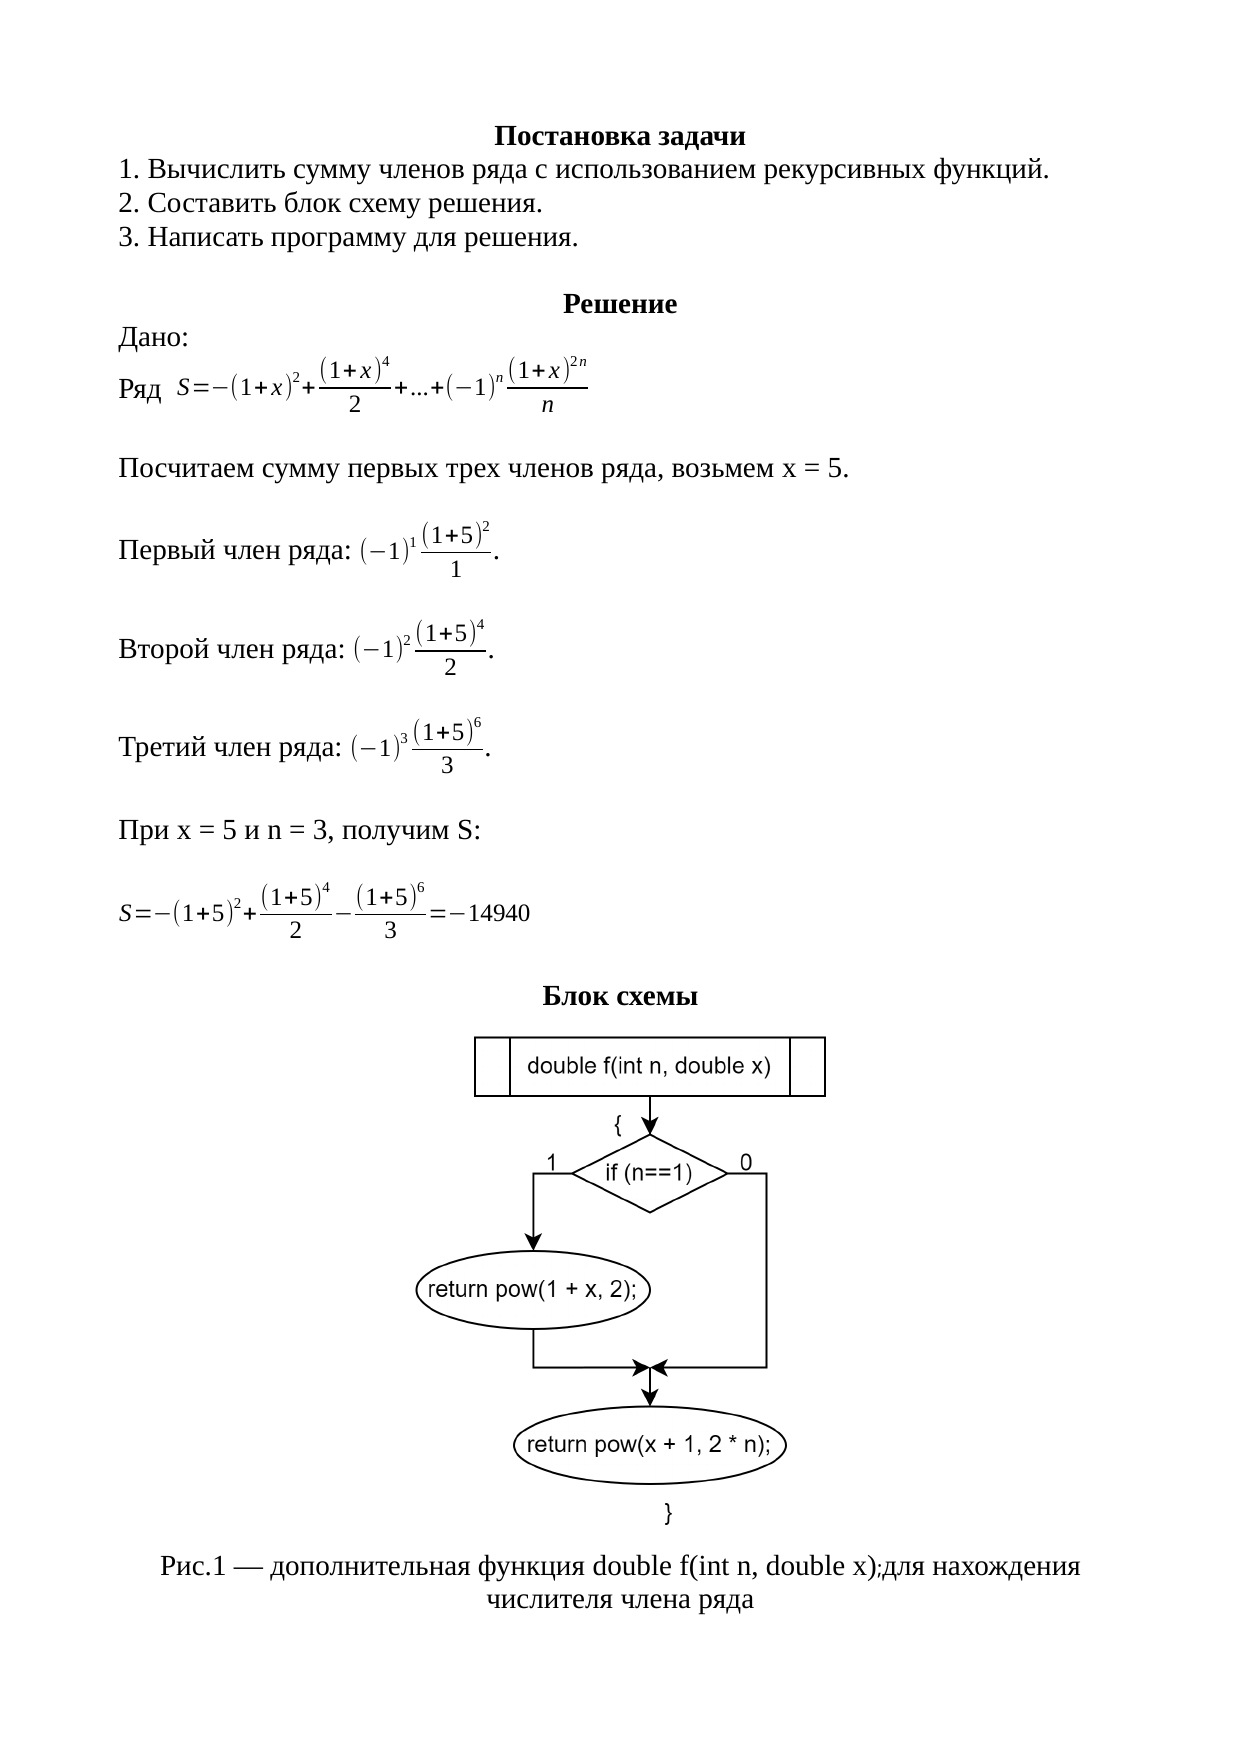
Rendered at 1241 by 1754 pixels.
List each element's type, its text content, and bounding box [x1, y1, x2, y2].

text 3. Написать программу для решения. [118, 219, 1122, 252]
text Решение [118, 286, 1122, 319]
text Первый член ряда: . [118, 518, 1122, 582]
text Ряд [118, 353, 1122, 417]
text 2. Составить блок схему решения. [118, 185, 1122, 219]
text Посчитаем сумму первых трех членов ряда, возьмем x = 5. [118, 451, 1063, 484]
text Рис.1 — дополнительная функция double f(int n, double x);для нахождения числителя члена ряда [118, 1548, 1122, 1615]
text При x = 5 и n = 3, получим S: [118, 812, 1063, 846]
text 1. Вычислить сумму членов ряда с использованием рекурсивных функций. [118, 152, 1122, 185]
text Постановка задачи [118, 118, 1122, 152]
text Второй член ряда: . [118, 616, 1122, 681]
text Третий член ряда: . [118, 714, 1063, 779]
text Блок схемы [118, 978, 1122, 1011]
picture [396, 1017, 844, 1547]
text Дано: [118, 319, 1122, 353]
